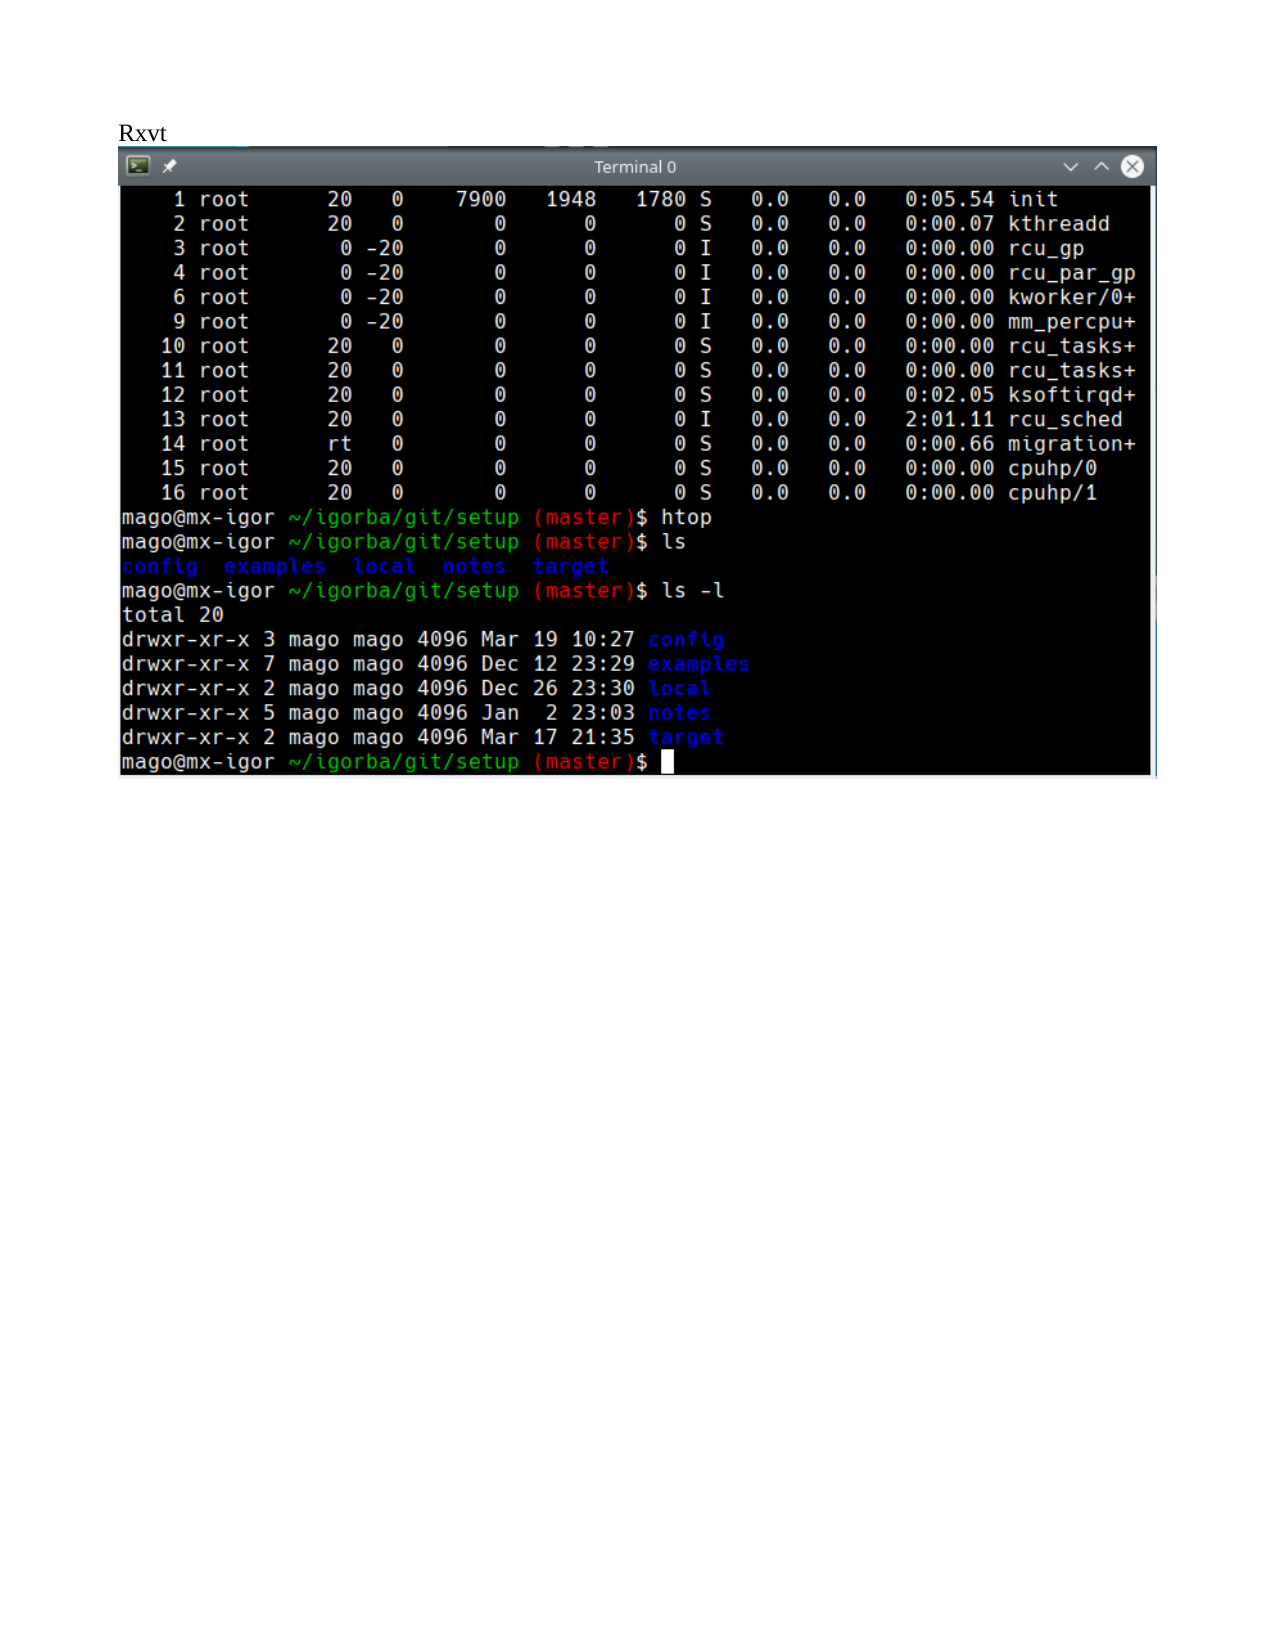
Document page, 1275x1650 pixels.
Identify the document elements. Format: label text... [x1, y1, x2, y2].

picture [118, 146, 1157, 779]
text Rxvt [118, 118, 1157, 146]
